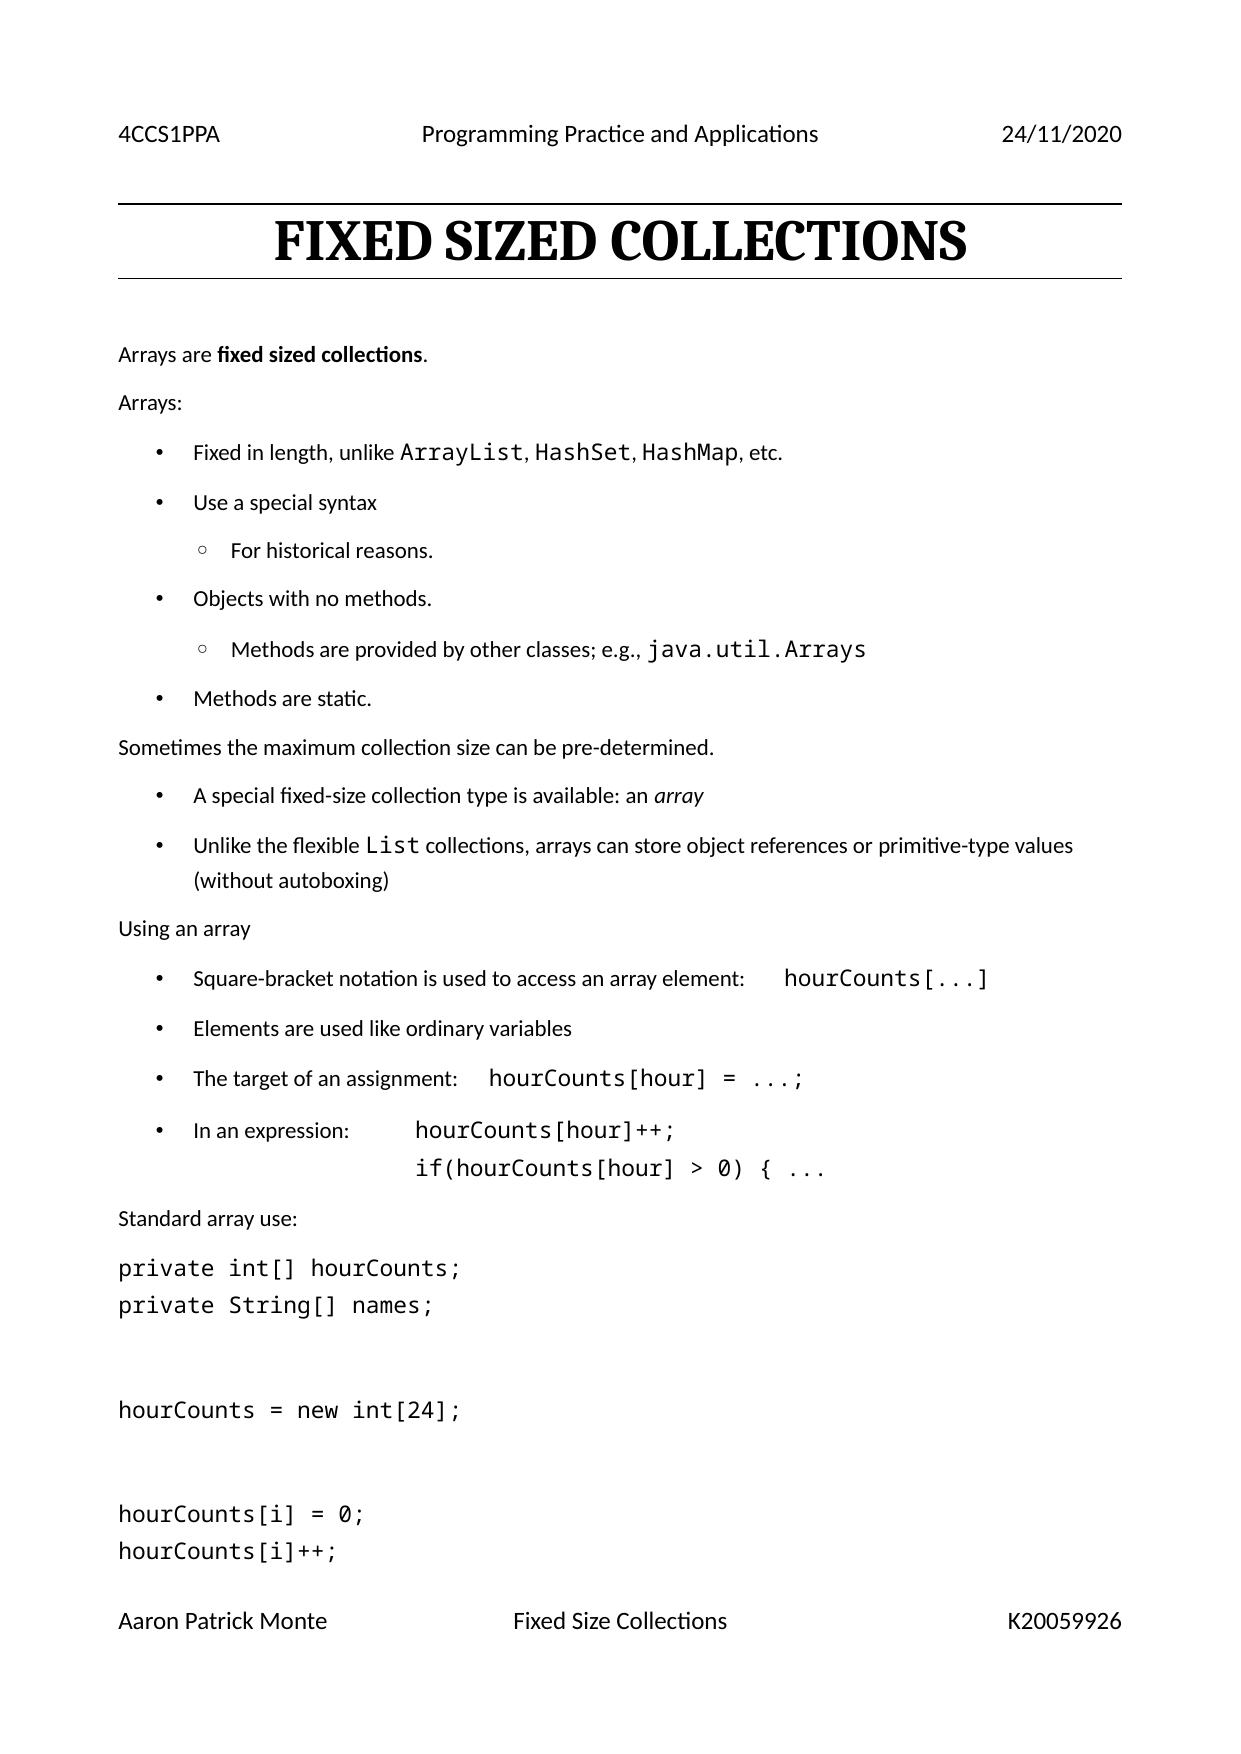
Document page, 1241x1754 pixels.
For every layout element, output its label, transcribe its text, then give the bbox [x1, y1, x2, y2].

text hourCounts[i] = 0; hourCounts[i]++; [118, 1498, 1122, 1567]
text Arrays are fixed sized collections. [118, 340, 1122, 368]
list Use a special syntax [156, 488, 1122, 516]
list Unlike the flexible List collections, arrays can store object references or primitive-type values (without autoboxing) [156, 829, 1122, 894]
text private int[] hourCounts; private String[] names; [118, 1252, 1122, 1321]
list Elements are used like ordinary variables [156, 1014, 1122, 1042]
list For historical reasons. [193, 536, 1122, 564]
title Fixed sized collections [118, 205, 1122, 278]
text Using an array [118, 914, 1122, 942]
list A special fixed-size collection type is available: an array [156, 781, 1122, 809]
list The target of an assignment: hourCounts[hour] = ...; [156, 1062, 1122, 1093]
list Square-bracket notation is used to access an array element: hourCounts[...] [156, 962, 1122, 993]
list Objects with no methods. [156, 584, 1122, 612]
list Methods are provided by other classes; e.g., java.util.Arrays [193, 632, 1122, 664]
list Fixed in length, unlike ArrayList, HashSet, HashMap, etc. [156, 436, 1122, 467]
text Standard array use: [118, 1204, 1122, 1232]
text hourCounts = new int[24]; [118, 1394, 1122, 1425]
list In an expression: hourCounts[hour]++; if(hourCounts[hour] > 0) { ... [156, 1114, 1122, 1183]
list Methods are static. [156, 684, 1122, 713]
text Arrays: [118, 388, 1122, 416]
text Sometimes the maximum collection size can be pre-determined. [118, 733, 1122, 761]
